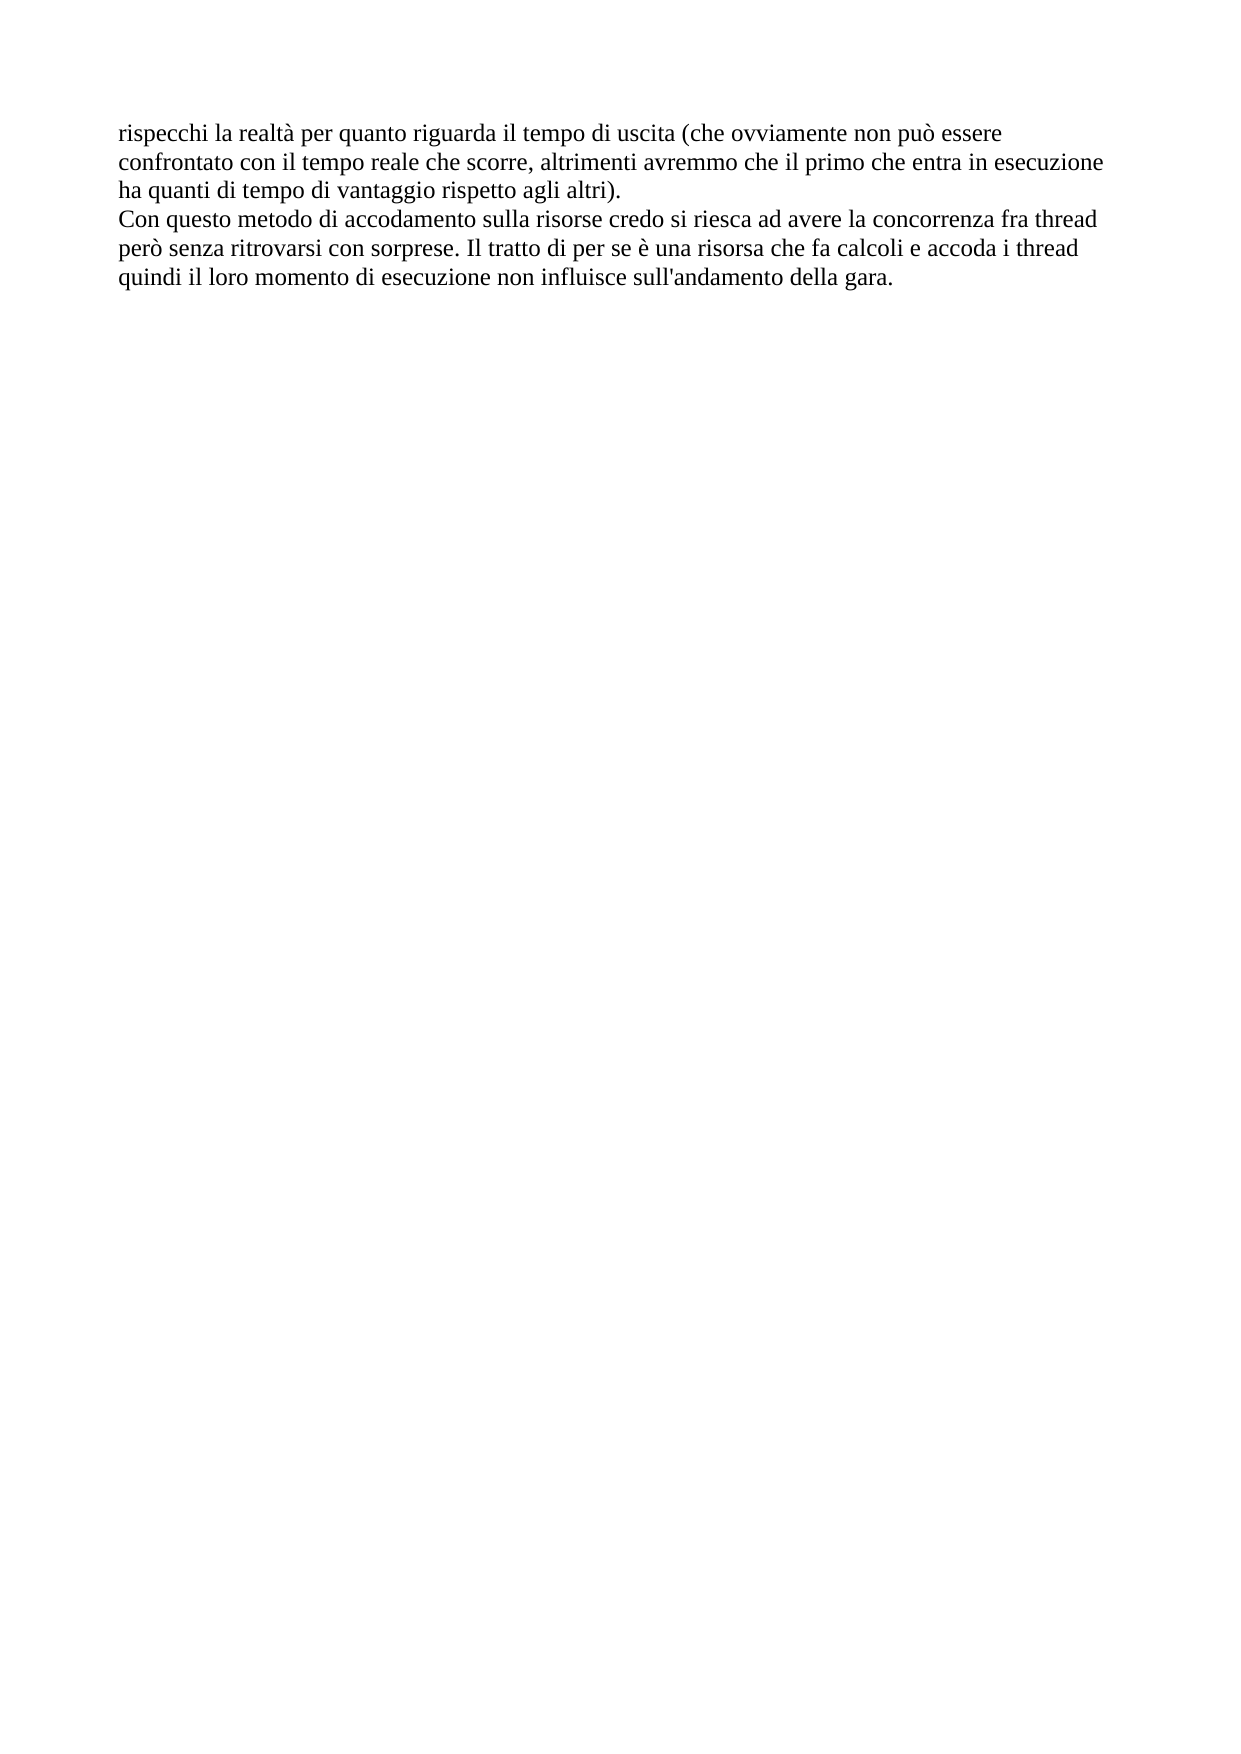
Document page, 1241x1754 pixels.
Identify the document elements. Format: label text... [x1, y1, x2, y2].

text rispecchi la realtà per quanto riguarda il tempo di uscita (che ovviamente non può essere confrontato con il tempo reale che scorre, altrimenti avremmo che il primo che entra in esecuzione ha quanti di tempo di vantaggio rispetto agli altri). [118, 118, 1122, 204]
text Con questo metodo di accodamento sulla risorse credo si riesca ad avere la concorrenza fra thread però senza ritrovarsi con sorprese. Il tratto di per se è una risorsa che fa calcoli e accoda i thread quindi il loro momento di esecuzione non influisce sull'andamento della gara. [118, 204, 1122, 291]
